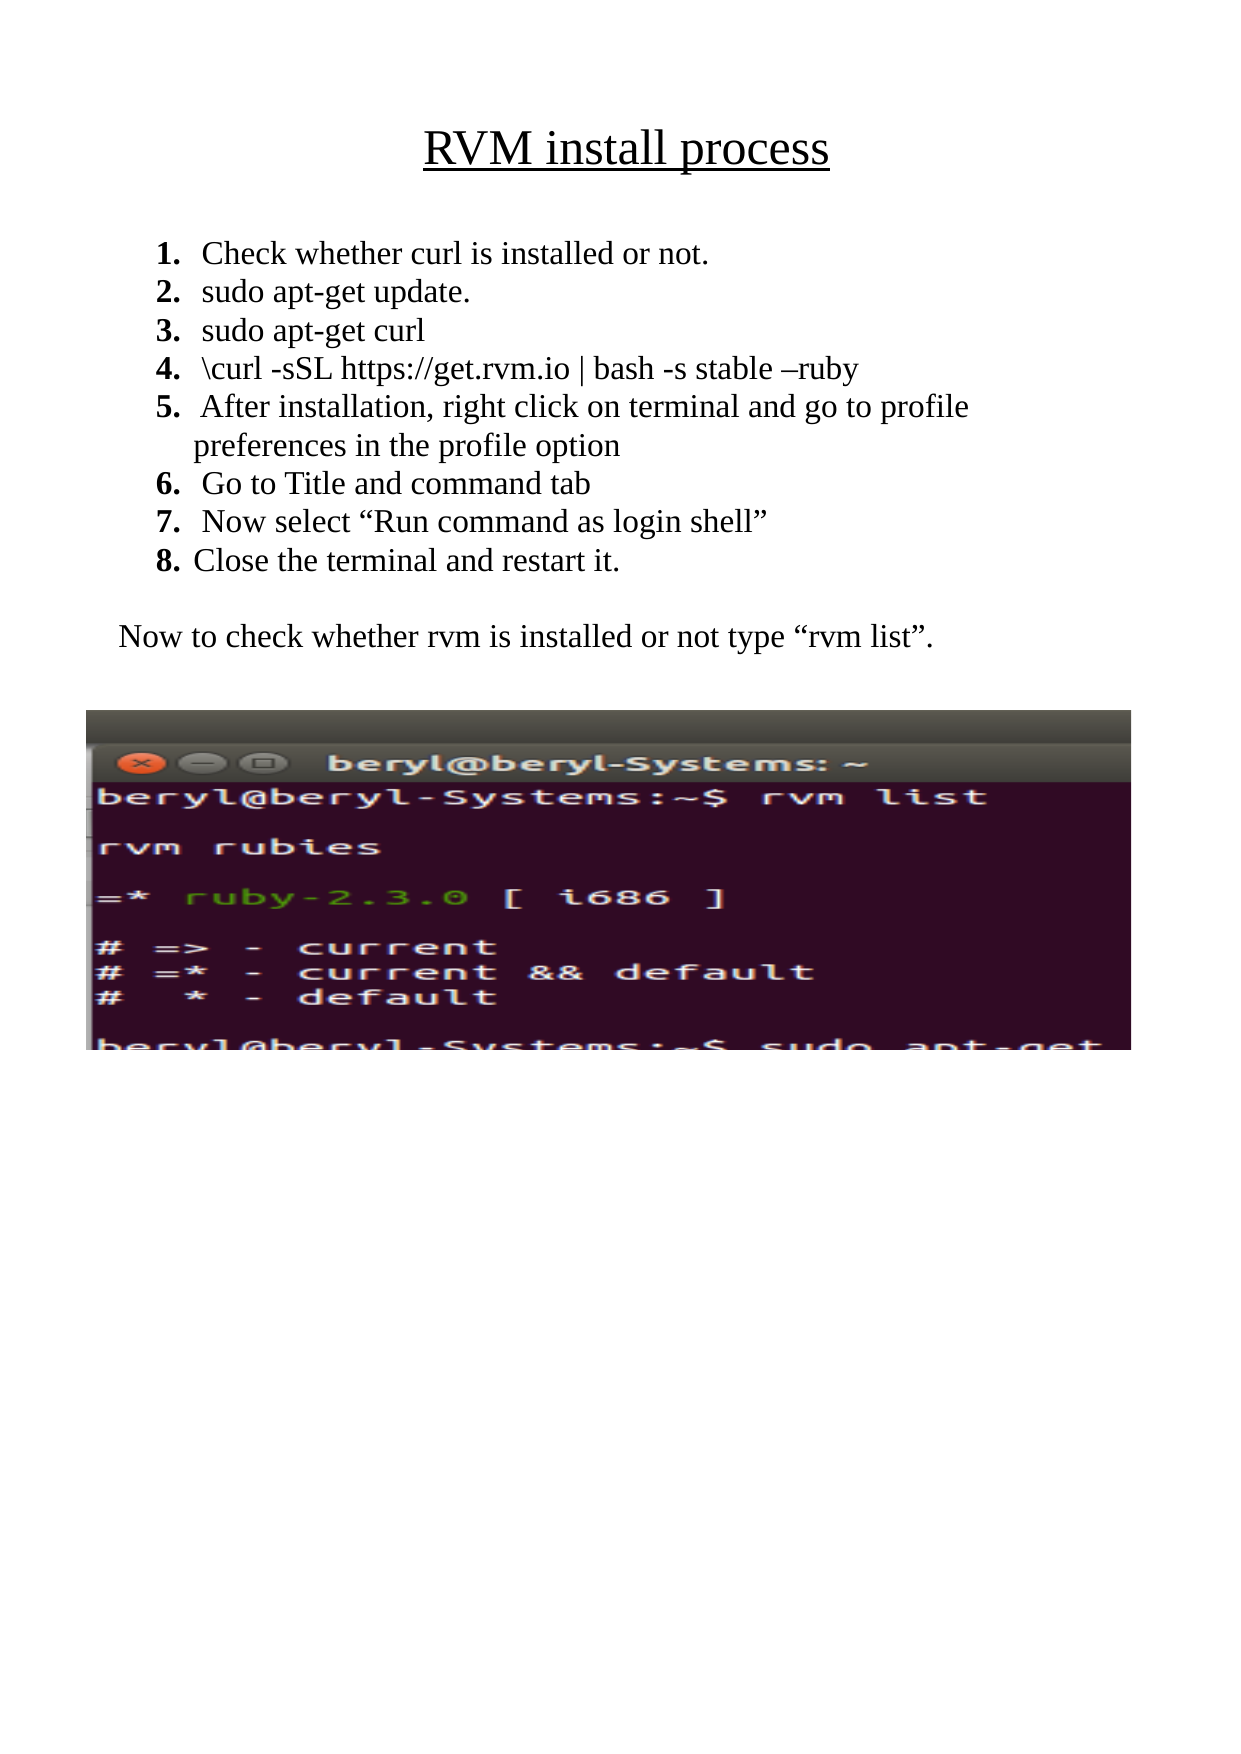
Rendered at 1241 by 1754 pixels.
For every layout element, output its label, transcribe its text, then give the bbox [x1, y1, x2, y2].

table_cell [216, 1495, 272, 1529]
text RVM install process [118, 118, 1122, 176]
table_cell [216, 1564, 272, 1598]
table_header [216, 1356, 272, 1391]
table_cell [372, 1460, 501, 1495]
table_cell [118, 1391, 216, 1426]
table_cell [372, 1529, 501, 1564]
table_cell [372, 1426, 501, 1460]
table_cell [118, 1460, 216, 1495]
table_cell [372, 1391, 501, 1426]
table_cell [273, 1495, 372, 1529]
table_cell [273, 1564, 372, 1598]
table_cell [118, 1426, 216, 1460]
table_cell [216, 1460, 272, 1495]
list sudo apt-get update. [156, 271, 1122, 310]
table_cell [372, 1495, 501, 1529]
table_header [372, 1356, 501, 1391]
list After installation, right click on terminal and go to profile preferences in the profile option [156, 386, 1122, 463]
table_cell [118, 1495, 216, 1529]
table_cell [273, 1391, 372, 1426]
table_cell [118, 1599, 216, 1633]
table_header [273, 1356, 372, 1391]
table_cell [372, 1599, 501, 1633]
table_header [118, 1356, 216, 1391]
table_cell [216, 1529, 272, 1564]
list \curl -sSL https://get.rvm.io | bash -s stable –ruby [156, 348, 1122, 386]
list Go to Title and command tab [156, 463, 1122, 501]
table_cell [273, 1460, 372, 1495]
list Close the terminal and restart it. [156, 540, 1122, 578]
table_cell [273, 1529, 372, 1564]
table_cell [273, 1426, 372, 1460]
table_cell [118, 1529, 216, 1564]
list sudo apt-get curl [156, 310, 1122, 348]
table_cell [216, 1599, 272, 1633]
list Now select “Run command as login shell” [156, 501, 1122, 540]
table_cell [372, 1564, 501, 1598]
list Check whether curl is installed or not. [156, 233, 1122, 271]
table_cell [216, 1426, 272, 1460]
table_cell [273, 1599, 372, 1633]
table_cell [216, 1391, 272, 1426]
table_cell [118, 1564, 216, 1598]
text Now to check whether rvm is installed or not type “rvm list”. [118, 616, 1122, 655]
